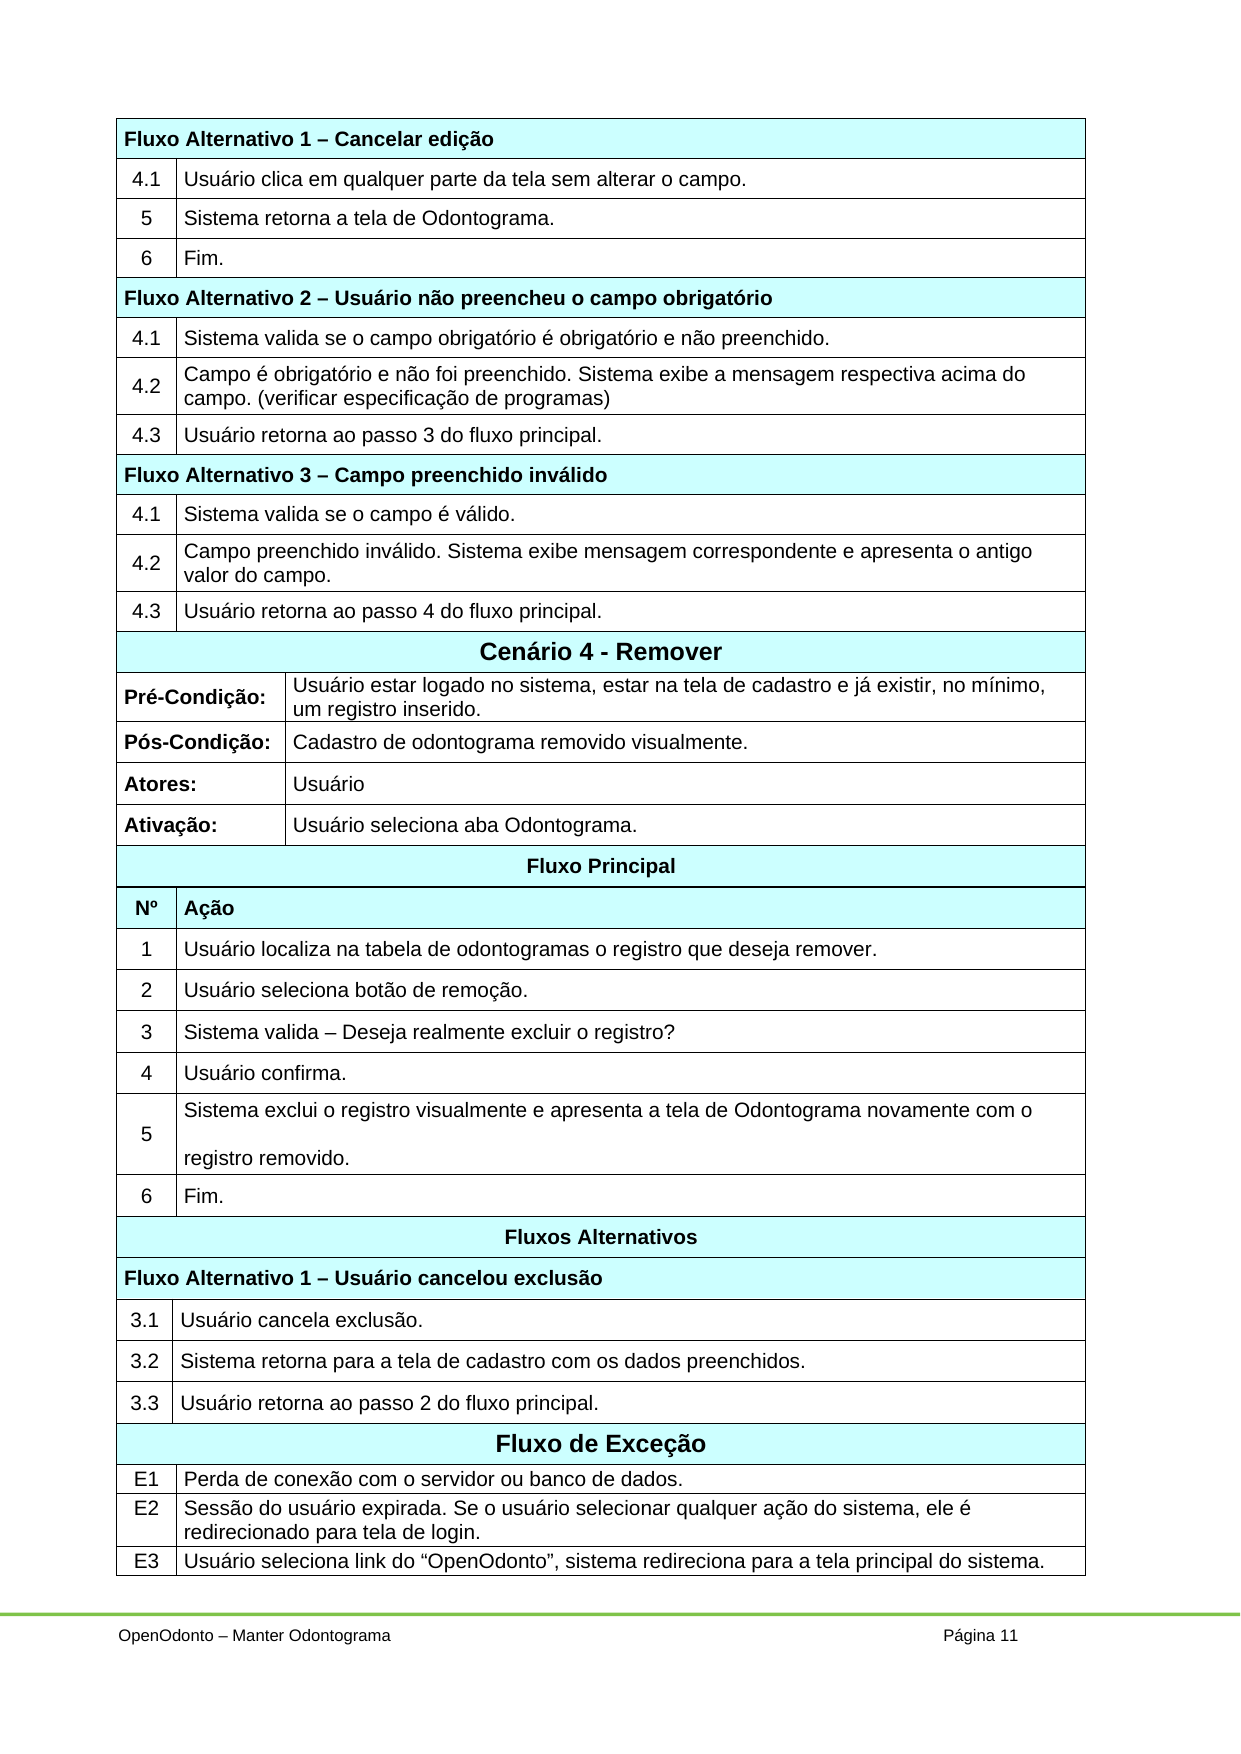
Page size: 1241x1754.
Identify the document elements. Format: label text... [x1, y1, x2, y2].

table_cell 3.3 [117, 1382, 172, 1422]
table_cell E2 [117, 1494, 176, 1546]
table_cell Usuário seleciona botão de remoção. [177, 970, 1085, 1010]
table_cell E3 [117, 1547, 176, 1575]
table_cell 4.1 [117, 159, 176, 198]
table_cell Fluxo Principal [117, 846, 1085, 886]
table_cell Fim. [177, 239, 1085, 277]
table_cell Fluxo Alternativo 3 – Campo preenchido inválido [117, 455, 1085, 494]
table_cell Fluxos Alternativos [117, 1217, 1085, 1257]
table_cell Cadastro de odontograma removido visualmente. [286, 722, 1085, 762]
table_cell 4.1 [117, 318, 176, 357]
table_cell Usuário clica em qualquer parte da tela sem alterar o campo. [177, 159, 1085, 198]
table_cell Pós-Condição: [117, 722, 285, 762]
table_cell Usuário localiza na tabela de odontogramas o registro que deseja remover. [177, 929, 1085, 969]
table_cell Atores: [117, 763, 285, 804]
table_cell Sistema retorna para a tela de cadastro com os dados preenchidos. [173, 1341, 1085, 1381]
table_cell Pré-Condição: [117, 673, 285, 721]
table_cell 3.1 [117, 1300, 172, 1340]
table_cell Usuário retorna ao passo 2 do fluxo principal. [173, 1382, 1085, 1422]
table_cell 2 [117, 970, 176, 1010]
table_cell Fluxo de Exceção [117, 1424, 1085, 1464]
table_cell Fluxo Alternativo 1 – Cancelar edição [117, 119, 1085, 158]
table_cell 4.1 [117, 495, 176, 533]
table_cell Sistema exclui o registro visualmente e apresenta a tela de Odontograma novamente com o registro removido. [177, 1094, 1085, 1174]
table_cell Campo é obrigatório e não foi preenchido. Sistema exibe a mensagem respectiva acima do campo. (verificar especificação de programas) [177, 358, 1085, 414]
table_cell Campo preenchido inválido. Sistema exibe mensagem correspondente e apresenta o antigo valor do campo. [177, 535, 1085, 591]
table_cell 1 [117, 929, 176, 969]
table_cell 6 [117, 239, 176, 277]
table_cell 5 [117, 199, 176, 237]
table_cell Usuário seleciona aba Odontograma. [286, 805, 1085, 845]
table_cell Fluxo Alternativo 2 – Usuário não preencheu o campo obrigatório [117, 278, 1085, 317]
table_cell 5 [117, 1094, 176, 1174]
table_cell Usuário [286, 763, 1085, 804]
table_cell 6 [117, 1175, 176, 1216]
table_cell E1 [117, 1465, 176, 1493]
table_cell Usuário seleciona link do “OpenOdonto”, sistema redireciona para a tela principal do sistema. [177, 1547, 1085, 1575]
table_cell Fluxo Alternativo 1 – Usuário cancelou exclusão [117, 1258, 1085, 1298]
table_cell Ação [177, 888, 1085, 928]
table_cell 3 [117, 1011, 176, 1052]
table_cell Ativação: [117, 805, 285, 845]
table_cell Usuário confirma. [177, 1053, 1085, 1093]
table_cell Sistema valida se o campo é válido. [177, 495, 1085, 533]
table_cell Nº [117, 888, 176, 928]
table_cell Usuário retorna ao passo 3 do fluxo principal. [177, 415, 1085, 454]
table_cell Cenário 4 - Remover [117, 632, 1085, 672]
table_cell 4.3 [117, 592, 176, 631]
table_cell 4.2 [117, 535, 176, 591]
table_cell Usuário retorna ao passo 4 do fluxo principal. [177, 592, 1085, 631]
table_cell Sessão do usuário expirada. Se o usuário selecionar qualquer ação do sistema, ele é redirecionado para tela de login. [177, 1494, 1085, 1546]
table_cell Sistema valida se o campo obrigatório é obrigatório e não preenchido. [177, 318, 1085, 357]
table_cell 4 [117, 1053, 176, 1093]
table_cell Sistema retorna a tela de Odontograma. [177, 199, 1085, 237]
table_cell 4.2 [117, 358, 176, 414]
table_cell 3.2 [117, 1341, 172, 1381]
table_cell Sistema valida – Deseja realmente excluir o registro? [177, 1011, 1085, 1052]
table_cell Usuário cancela exclusão. [173, 1300, 1085, 1340]
table_cell Fim. [177, 1175, 1085, 1216]
table_cell Perda de conexão com o servidor ou banco de dados. [177, 1465, 1085, 1493]
table_cell 4.3 [117, 415, 176, 454]
table_cell Usuário estar logado no sistema, estar na tela de cadastro e já existir, no mínimo, um registro inserido. [286, 673, 1085, 721]
